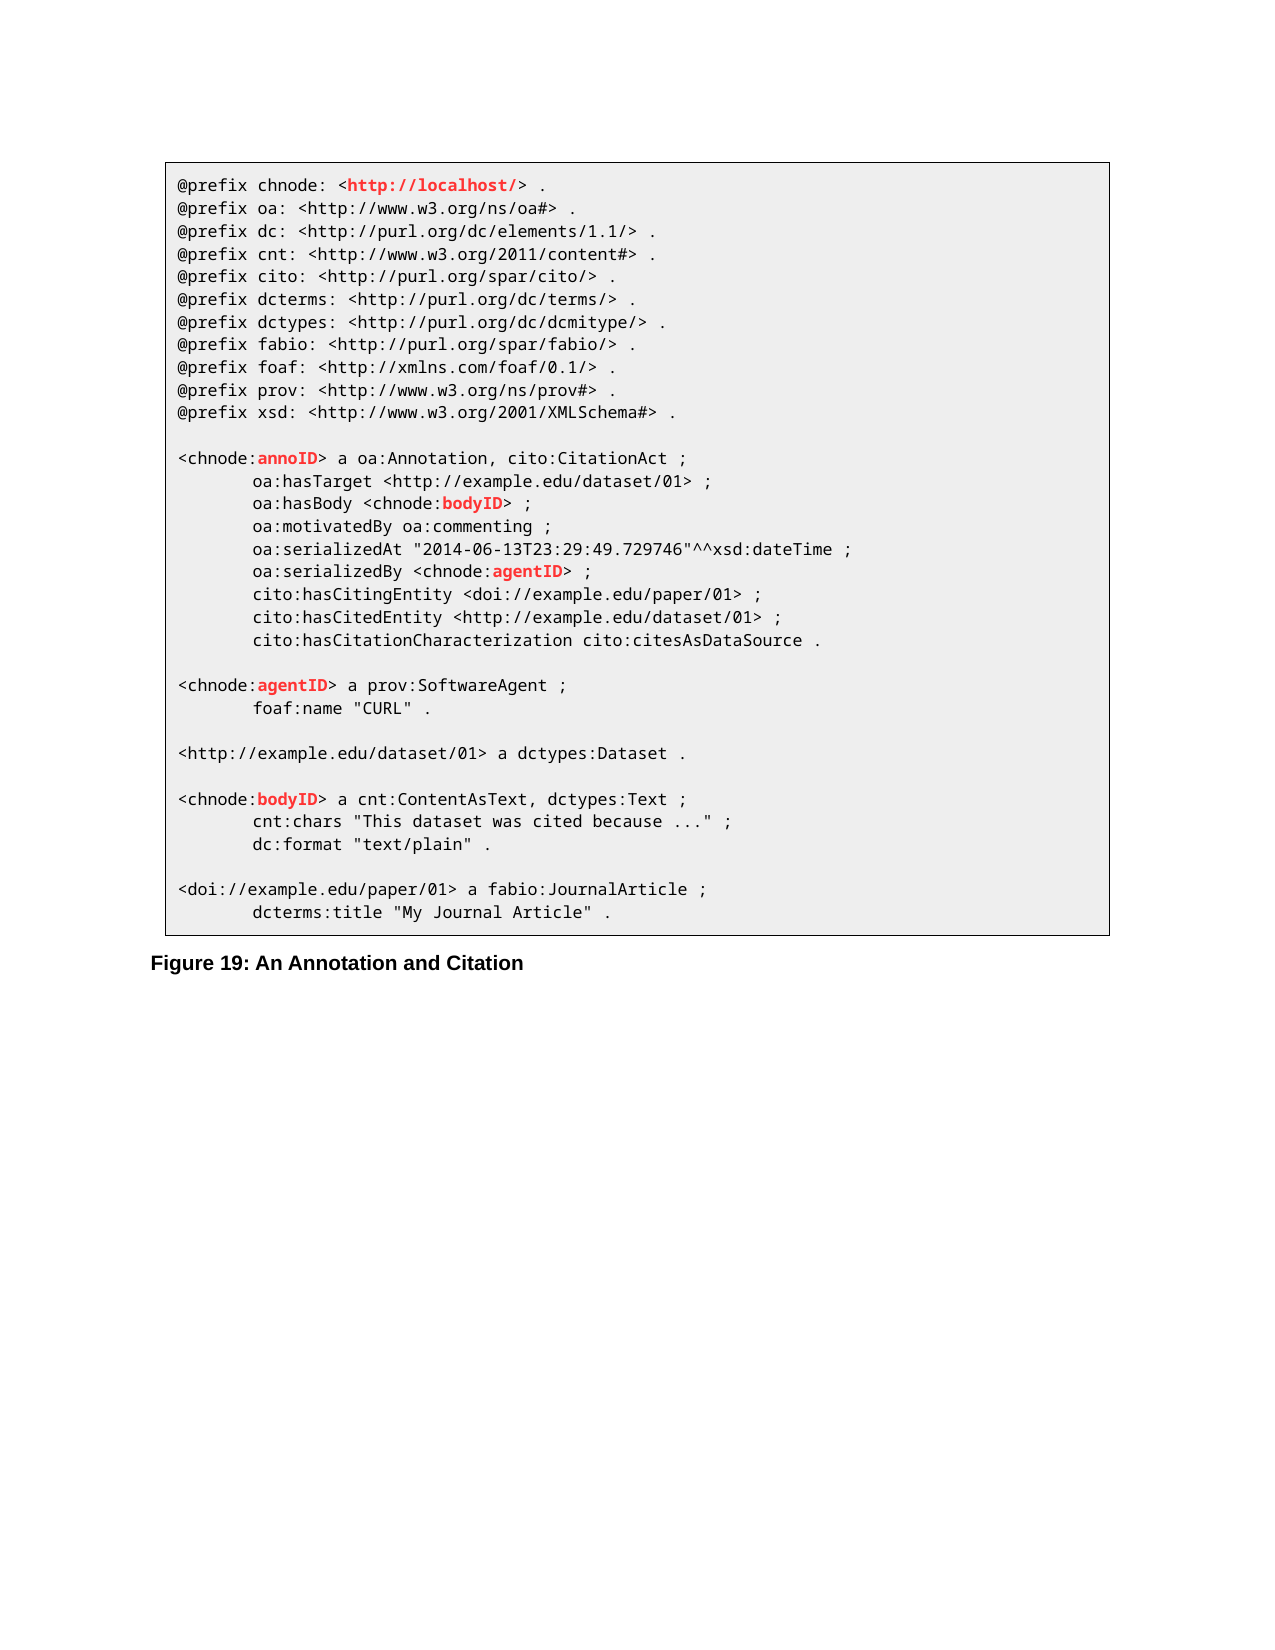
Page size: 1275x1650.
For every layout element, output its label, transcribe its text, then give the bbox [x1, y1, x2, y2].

text @prefix foaf: <http://xmlns.com/foaf/0.1/> . [177, 356, 1098, 378]
text foaf:name "CURL" . [177, 696, 1098, 719]
text @prefix oa: <http://www.w3.org/ns/oa#> . [177, 197, 1098, 219]
text oa:serializedBy <chnode:agentID> ; [177, 560, 1098, 583]
text <http://example.edu/dataset/01> a dctypes:Dataset . [177, 742, 1098, 764]
text cito:hasCitingEntity <doi://example.edu/paper/01> ; [177, 583, 1098, 606]
text oa:motivatedBy oa:commenting ; [177, 515, 1098, 537]
text @prefix dc: <http://purl.org/dc/elements/1.1/> . [177, 219, 1098, 242]
text @prefix cito: <http://purl.org/spar/cito/> . [177, 265, 1098, 288]
text Figure 19: An Annotation and Citation [150, 174, 1125, 975]
text oa:hasTarget <http://example.edu/dataset/01> ; [177, 469, 1098, 492]
text <chnode:agentID> a prov:SoftwareAgent ; [177, 674, 1098, 696]
text @prefix cnt: <http://www.w3.org/2011/content#> . [177, 242, 1098, 265]
text @prefix xsd: <http://www.w3.org/2001/XMLSchema#> . [177, 401, 1098, 424]
text @prefix dctypes: <http://purl.org/dc/dcmitype/> . [177, 310, 1098, 333]
text cito:hasCitedEntity <http://example.edu/dataset/01> ; [177, 606, 1098, 628]
text cnt:chars "This dataset was cited because ..." ; [177, 810, 1098, 833]
text @prefix fabio: <http://purl.org/spar/fabio/> . [177, 333, 1098, 356]
text @prefix dcterms: <http://purl.org/dc/terms/> . [177, 288, 1098, 310]
text dc:format "text/plain" . [177, 833, 1098, 855]
text <chnode:bodyID> a cnt:ContentAsText, dctypes:Text ; [177, 787, 1098, 810]
text <chnode:annoID> a oa:Annotation, cito:CitationAct ; [177, 447, 1098, 469]
text @prefix prov: <http://www.w3.org/ns/prov#> . [177, 378, 1098, 401]
text <doi://example.edu/paper/01> a fabio:JournalArticle ; [177, 878, 1098, 901]
text cito:hasCitationCharacterization cito:citesAsDataSource . [177, 628, 1098, 651]
text oa:serializedAt "2014-06-13T23:29:49.729746"^^xsd:dateTime ; [177, 537, 1098, 560]
text dcterms:title "My Journal Article" . [177, 901, 1098, 923]
text @prefix chnode: <http://localhost/> . [177, 174, 1098, 197]
text oa:hasBody <chnode:bodyID> ; [177, 492, 1098, 515]
